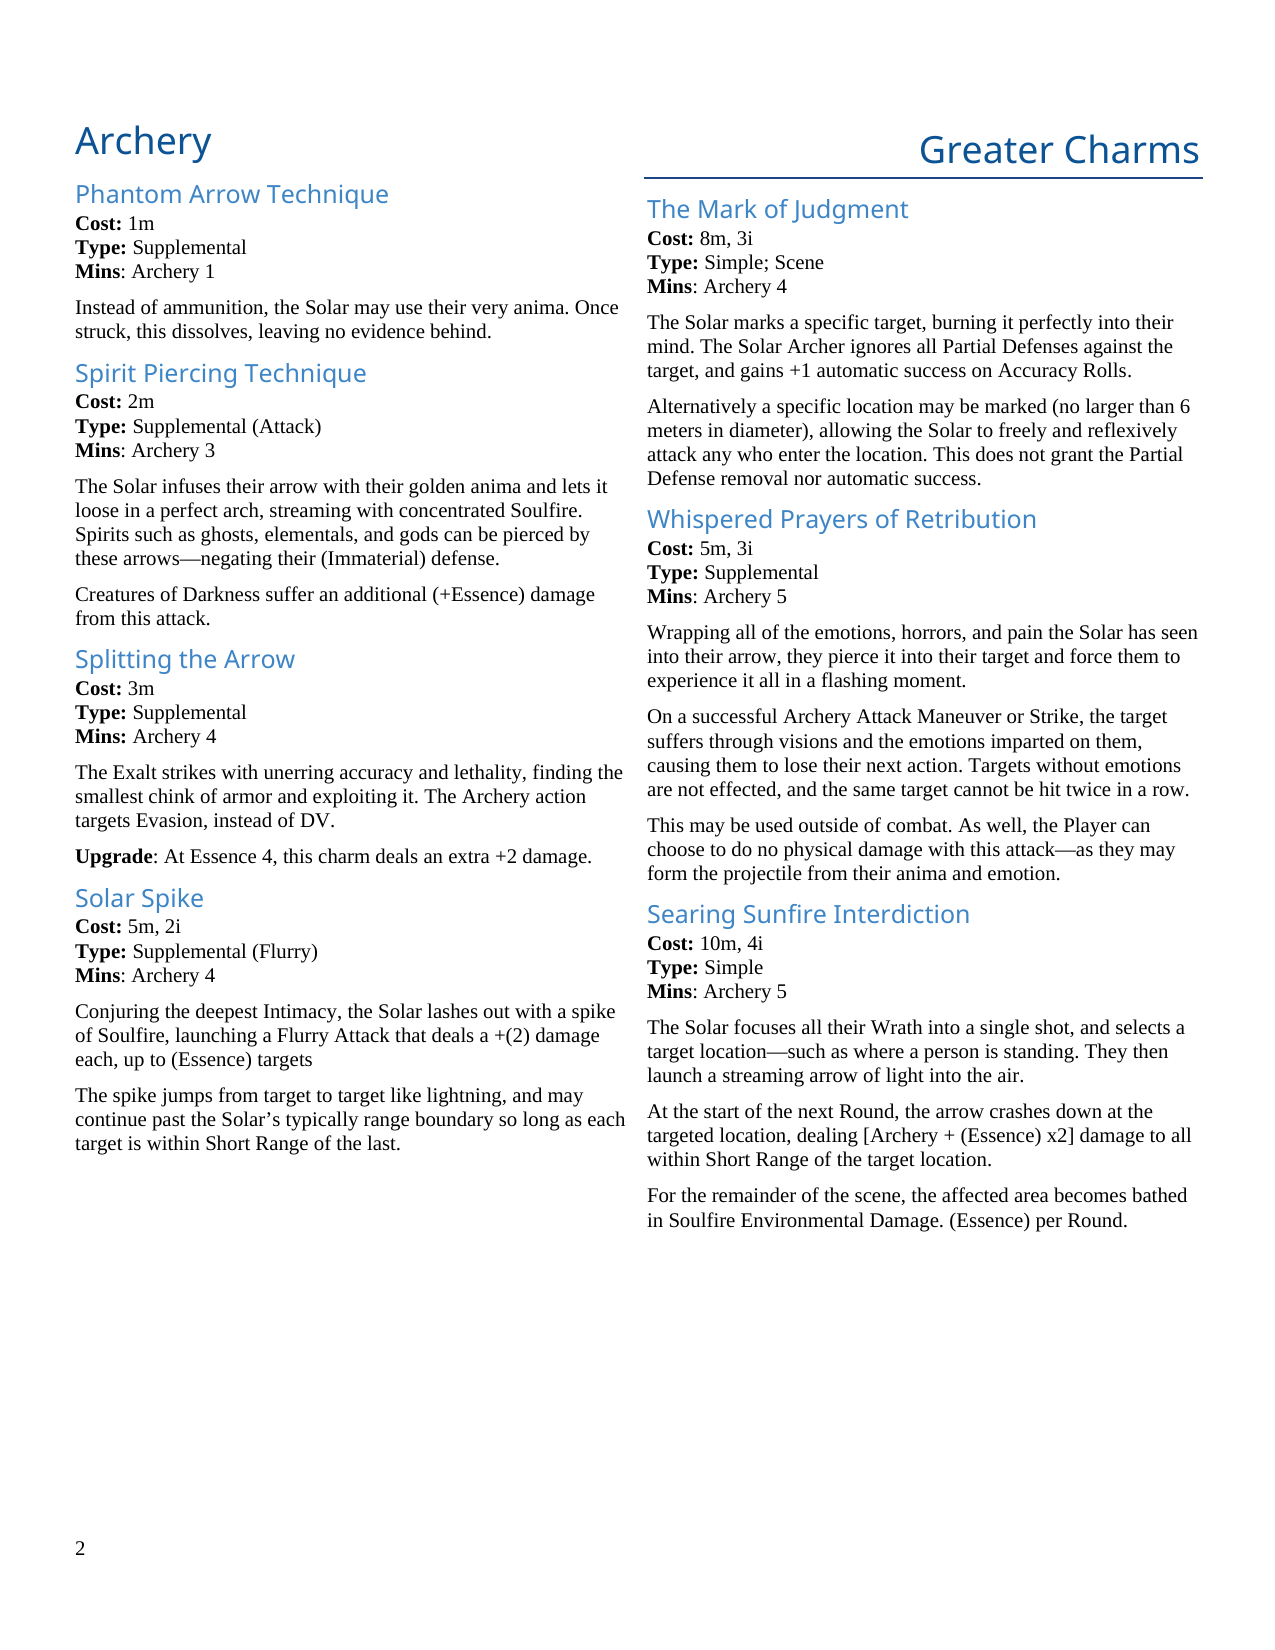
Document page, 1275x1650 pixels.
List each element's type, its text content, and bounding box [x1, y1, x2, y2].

text Cost: 1m Type: Supplemental Mins: Archery 1 [75, 211, 628, 283]
text At the start of the next Round, the arrow crashes down at the targeted location, dealing [Archery + (Essence) x2] damage to all within Short Range of the target location. [647, 1099, 1200, 1171]
text Instead of ammunition, the Solar may use their very anima. Once struck, this dissolves, leaving no evidence behind. [75, 295, 628, 343]
subtitle Archery [75, 114, 628, 165]
text Conjuring the deepest Intimacy, the Solar lashes out with a spike of Soulfire, launching a Flurry Attack that deals a +(2) damage each, up to (Essence) targets [75, 999, 628, 1071]
text The Exalt strikes with unerring accuracy and lethality, finding the smallest chink of armor and exploiting it. The Archery action targets Evasion, instead of DV. [75, 760, 628, 832]
text Cost: 2m Type: Supplemental (Attack) Mins: Archery 3 [75, 389, 628, 462]
text Creatures of Darkness suffer an additional (+Essence) damage from this attack. [75, 582, 628, 630]
text Cost: 3m Type: Supplemental Mins: Archery 4 [75, 676, 628, 748]
text On a successful Archery Attack Maneuver or Strike, the target suffers through visions and the emotions imparted on them, causing them to lose their next action. Targets without emotions are not effected, and the same target cannot be hit twice in a row. [647, 704, 1200, 801]
subtitle Greater Charms [644, 120, 1203, 177]
subtitle Spirit Piercing Technique [75, 355, 628, 389]
text Cost: 5m, 3i Type: Supplemental Mins: Archery 5 [647, 536, 1200, 608]
subtitle Solar Spike [75, 880, 628, 914]
subtitle Searing Sunfire Interdiction [647, 897, 1200, 931]
text Cost: 8m, 3i Type: Simple; Scene Mins: Archery 4 [647, 226, 1200, 298]
subtitle Whispered Prayers of Retribution [647, 502, 1200, 536]
text Cost: 10m, 4i Type: Simple Mins: Archery 5 [647, 931, 1200, 1003]
text Cost: 5m, 2i Type: Supplemental (Flurry) Mins: Archery 4 [75, 914, 628, 987]
text Upgrade: At Essence 4, this charm deals an extra +2 damage. [75, 844, 628, 868]
text This may be used outside of combat. As well, the Player can choose to do no physical damage with this attack—as they may form the projectile from their anima and emotion. [647, 813, 1200, 885]
text The Solar focuses all their Wrath into a single shot, and selects a target location—such as where a person is standing. They then launch a streaming arrow of light into the air. [647, 1015, 1200, 1087]
text The Solar marks a specific target, burning it perfectly into their mind. The Solar Archer ignores all Partial Defenses against the target, and gains +1 automatic success on Accuracy Rolls. [647, 310, 1200, 382]
text Wrapping all of the emotions, horrors, and pain the Solar has seen into their arrow, they pierce it into their target and force them to experience it all in a flashing moment. [647, 620, 1200, 692]
subtitle The Mark of Judgment [647, 191, 1200, 226]
subtitle Phantom Arrow Technique [75, 177, 628, 211]
subtitle Splitting the Arrow [75, 642, 628, 676]
text For the remainder of the scene, the affected area becomes bathed in Soulfire Environmental Damage. (Essence) per Round. [647, 1183, 1200, 1232]
text Alternatively a specific location may be marked (no larger than 6 meters in diameter), allowing the Solar to freely and reflexively attack any who enter the location. This does not grant the Partial Defense removal nor automatic success. [647, 394, 1200, 490]
text The Solar infuses their arrow with their golden anima and lets it loose in a perfect arch, streaming with concentrated Soulfire. Spirits such as ghosts, elementals, and gods can be pierced by these arrows—negating their (Immaterial) defense. [75, 474, 628, 570]
text The spike jumps from target to target like lightning, and may continue past the Solar’s typically range boundary so long as each target is within Short Range of the last. [75, 1083, 628, 1155]
